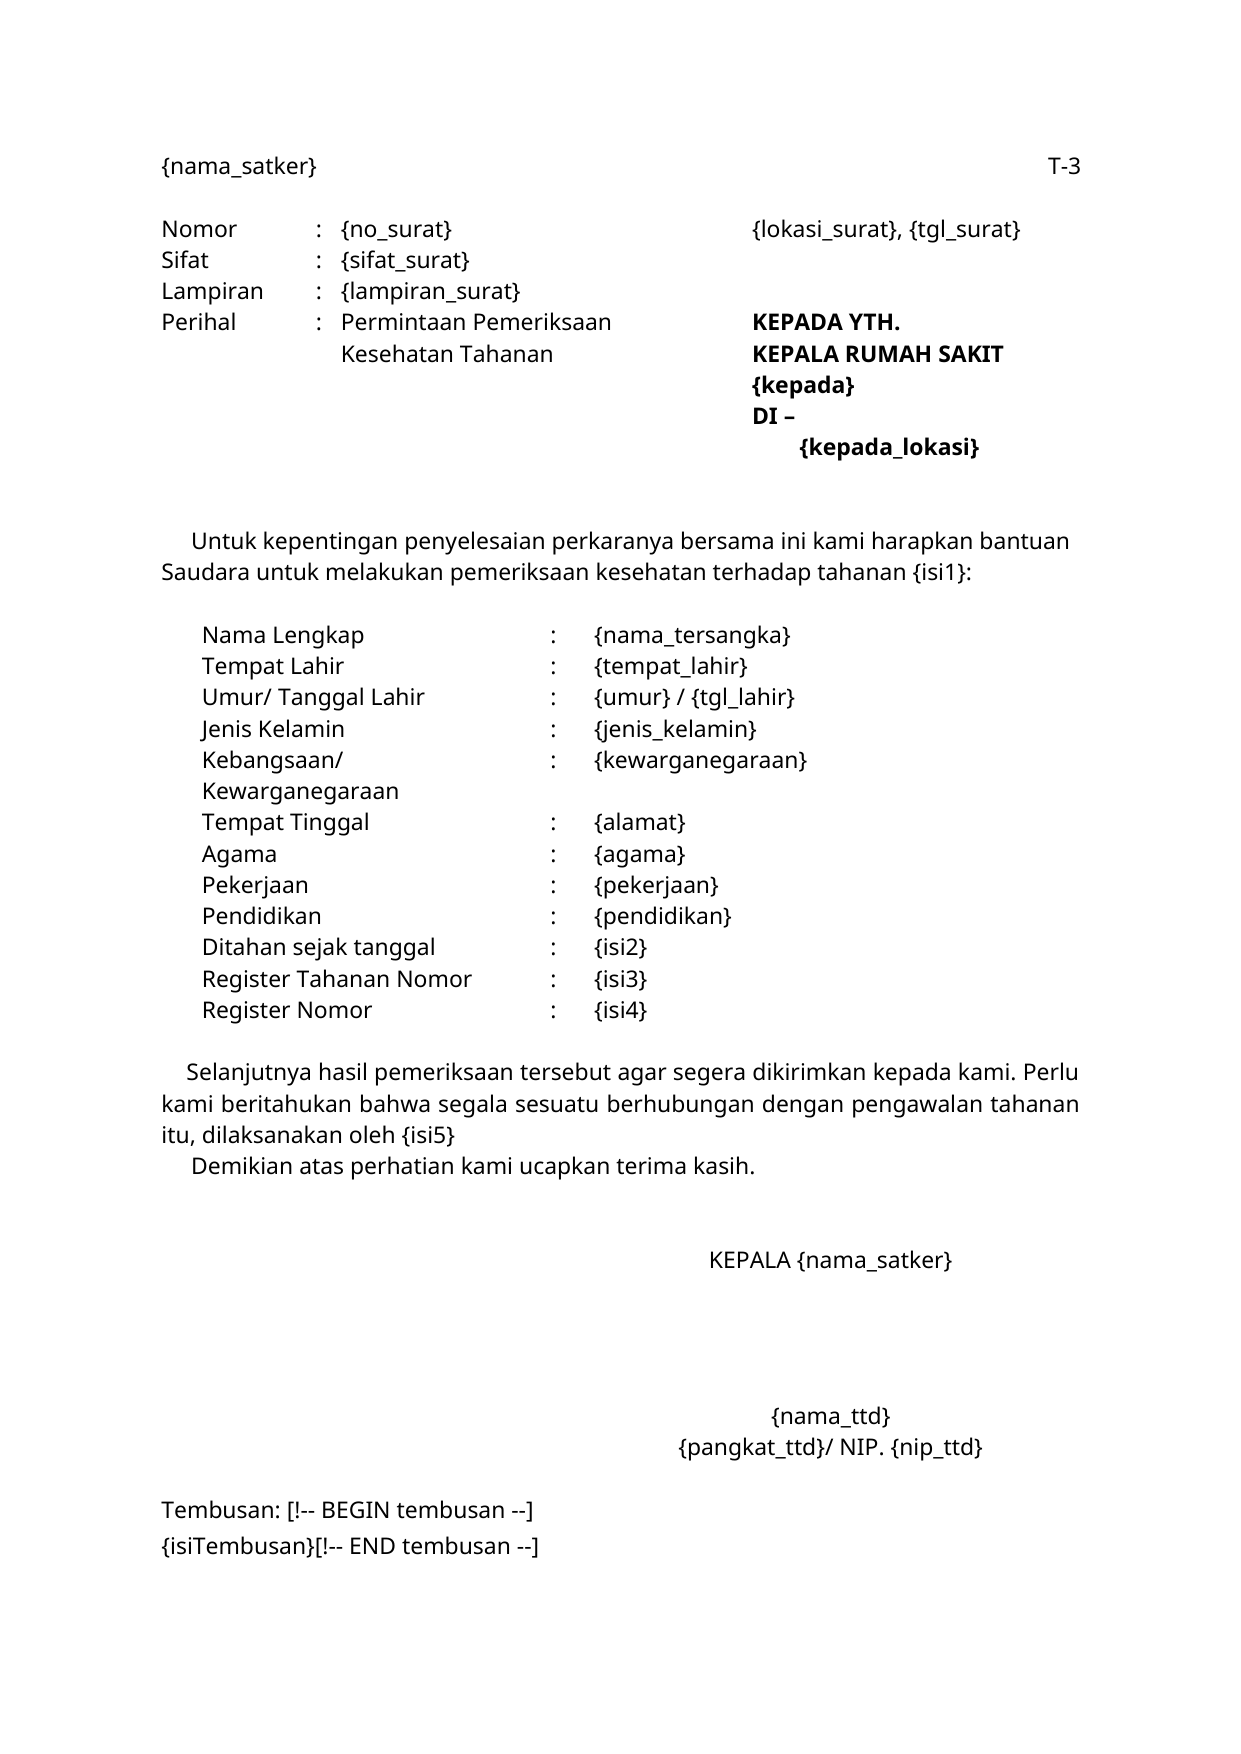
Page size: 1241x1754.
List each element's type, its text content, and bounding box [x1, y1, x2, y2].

table_cell [670, 306, 741, 462]
table_cell Agama [190, 838, 539, 869]
table_cell [150, 619, 190, 1025]
table_cell : [539, 931, 583, 962]
table_cell : [304, 244, 329, 275]
table_cell Pekerjaan [190, 869, 539, 900]
table_cell : [539, 650, 583, 681]
table_cell : [539, 744, 583, 806]
table_cell : [539, 869, 583, 900]
table_cell {pekerjaan} [583, 869, 1092, 900]
table_cell Permintaan Pemeriksaan Kesehatan Tahanan [329, 306, 670, 462]
table_cell {isi2} [583, 931, 1092, 962]
table_cell {kewarganegaraan} [583, 744, 1092, 806]
table_header {nama_satker} [150, 150, 929, 181]
table_cell Perihal [150, 306, 304, 462]
table_cell {isi3} [583, 963, 1092, 994]
table_cell Umur/ Tanggal Lahir [190, 681, 539, 712]
table_cell Kebangsaan/ Kewarganegaraan [190, 744, 539, 806]
table_cell {nama_tersangka} [583, 619, 1092, 650]
table_cell : [539, 900, 583, 931]
table_header KEPALA {nama_satker} [574, 1244, 1087, 1275]
table_cell {sifat_surat} [329, 244, 670, 275]
table_cell Pendidikan [190, 900, 539, 931]
table_cell [670, 275, 741, 306]
table_cell : [539, 681, 583, 712]
table_cell [150, 181, 1092, 212]
table_cell Untuk kepentingan penyelesaian perkaranya bersama ini kami harapkan bantuan Saudara untuk melakukan pemeriksaan kesehatan terhadap tahanan {isi1}: [150, 525, 1092, 619]
table_cell {lokasi_surat}, {tgl_surat} [741, 213, 1092, 244]
table_cell {pangkat_ttd}/ NIP. {nip_ttd} [574, 1431, 1087, 1462]
table_cell Selanjutnya hasil pemeriksaan tersebut agar segera dikirimkan kepada kami. Perlu kami beritahukan bahwa segala sesuatu berhubungan dengan pengawalan tahanan itu, dilaksanakan oleh {isi5} [150, 1025, 1092, 1150]
table_cell Register Nomor [190, 994, 539, 1025]
table_cell {jenis_kelamin} [583, 713, 1092, 744]
table_cell : [539, 806, 583, 837]
table_cell {nama_ttd} [574, 1400, 1087, 1431]
table_cell {pendidikan} [583, 900, 1092, 931]
table_cell {agama} [583, 838, 1092, 869]
table_cell Sifat [150, 244, 304, 275]
table_cell : [304, 306, 329, 462]
table_cell : [539, 963, 583, 994]
table_cell {tempat_lahir} [583, 650, 1092, 681]
table_cell [574, 1275, 1087, 1400]
table_cell Nama Lengkap [190, 619, 539, 650]
table_cell {no_surat} [329, 213, 670, 244]
table_header T-3 [929, 150, 1092, 181]
table_cell Tempat Lahir [190, 650, 539, 681]
table_cell Lampiran [150, 275, 304, 306]
table_cell Ditahan sejak tanggal [190, 931, 539, 962]
table_cell Register Tahanan Nomor [190, 963, 539, 994]
table_cell [741, 244, 1092, 275]
table_cell [670, 213, 741, 244]
table_cell KEPADA YTH. KEPALA RUMAH SAKIT {kepada} DI – {kepada_lokasi} [741, 306, 1092, 462]
table_cell {umur} / {tgl_lahir} [583, 681, 1092, 712]
table_cell [670, 244, 741, 275]
table_cell : [539, 994, 583, 1025]
table_cell {isi4} [583, 994, 1092, 1025]
table_cell Tempat Tinggal [190, 806, 539, 837]
table_cell : [304, 275, 329, 306]
table_cell Demikian atas perhatian kami ucapkan terima kasih. [150, 1150, 1092, 1244]
table_cell Tembusan: [!-- BEGIN tembusan --] {isiTembusan}[!-- END tembusan --] [150, 1494, 1092, 1561]
table_cell [150, 463, 1092, 525]
table_cell {alamat} [583, 806, 1092, 837]
table_cell : [304, 213, 329, 244]
table_cell : [539, 619, 583, 650]
table_cell : [539, 713, 583, 744]
table_cell [741, 275, 1092, 306]
table_cell : [539, 838, 583, 869]
table_cell Jenis Kelamin [190, 713, 539, 744]
table_cell {lampiran_surat} [329, 275, 670, 306]
table_cell Nomor [150, 213, 304, 244]
table_cell [150, 1244, 1092, 1494]
